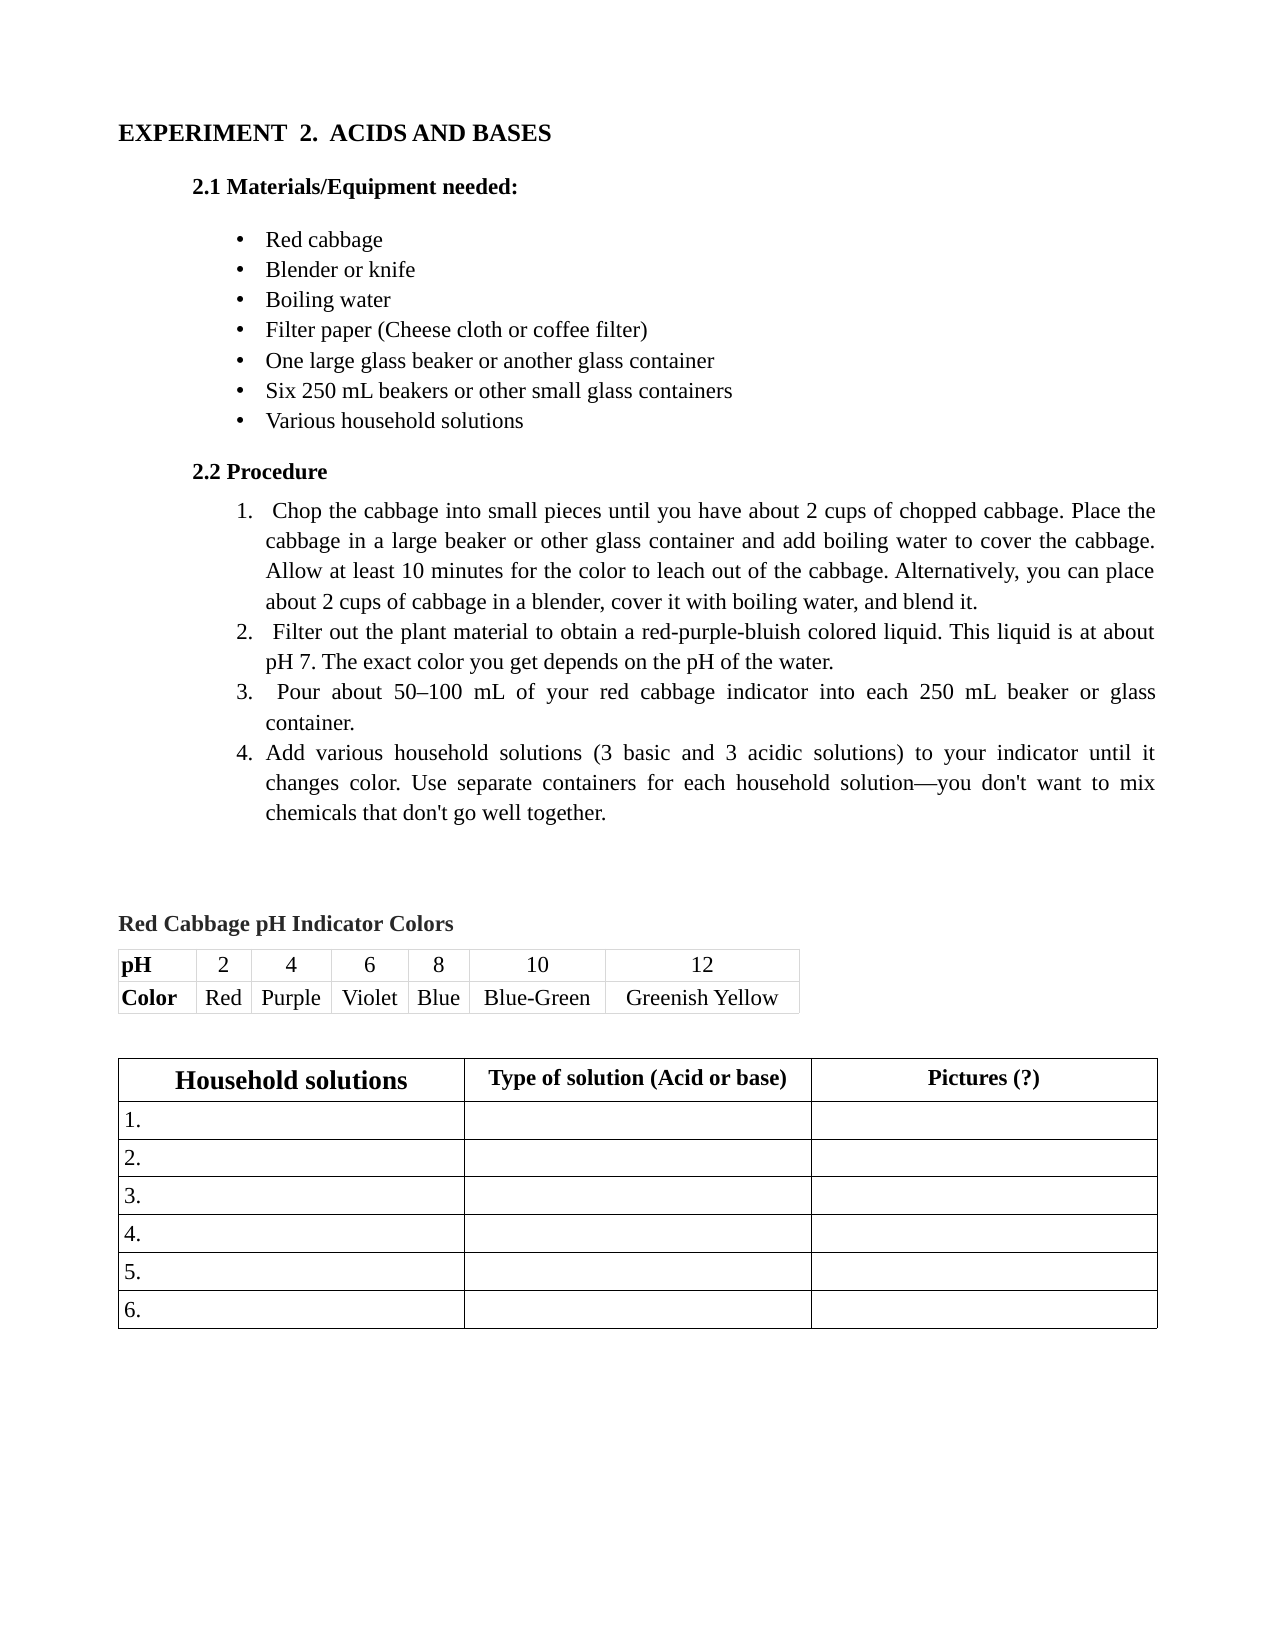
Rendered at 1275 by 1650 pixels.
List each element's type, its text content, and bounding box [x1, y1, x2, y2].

list Various household solutions [236, 407, 1157, 433]
list Add various household solutions (3 basic and 3 acidic solutions) to your indicator until it changes color. Use separate containers for each household solution—you don't want to mix chemicals that don't go well together. [236, 739, 1157, 826]
list Filter out the plant material to obtain a red-purple-bluish colored liquid. This liquid is at about pH 7. The exact color you get depends on the pH of the water. [236, 618, 1157, 674]
table_cell 1. [119, 1102, 464, 1138]
text EXPERIMENT 2. ACIDS AND BASES [118, 118, 1157, 147]
table_cell [465, 1102, 811, 1138]
table_header pH [119, 950, 196, 981]
table_cell [812, 1140, 1157, 1176]
table_cell [812, 1291, 1157, 1328]
table_header Household solutions [119, 1059, 464, 1101]
table_cell 6. [119, 1291, 464, 1328]
table_cell Violet [332, 982, 408, 1013]
table_cell 5. [119, 1253, 464, 1290]
table_header Type of solution (Acid or base) [465, 1059, 811, 1101]
table_cell 2. [119, 1140, 464, 1176]
table_cell [465, 1177, 811, 1214]
table_header Pictures (?) [812, 1059, 1157, 1101]
list Six 250 mL beakers or other small glass containers [236, 377, 1157, 403]
table_header 12 [606, 950, 799, 981]
table_cell [812, 1253, 1157, 1290]
table_cell Purple [252, 982, 331, 1013]
list One large glass beaker or another glass container [236, 347, 1157, 373]
list Boiling water [236, 286, 1157, 313]
table_cell Red [197, 982, 251, 1013]
table_header 2 [197, 950, 251, 981]
table_cell [465, 1140, 811, 1176]
list Blender or knife [236, 256, 1157, 282]
list Pour about 50–100 mL of your red cabbage indicator into each 250 mL beaker or glass container. [236, 678, 1157, 735]
table_cell Blue-Green [470, 982, 605, 1013]
list Chop the cabbage into small pieces until you have about 2 cups of chopped cabbage. Place the cabbage in a large beaker or other glass container and add boiling water to cover the cabbage. Allow at least 10 minutes for the color to leach out of the cabbage. Alternatively, you can place about 2 cups of cabbage in a blender, cover it with boiling water, and blend it. [236, 497, 1157, 614]
table_cell [812, 1102, 1157, 1138]
subtitle 2.2 Procedure [192, 458, 1157, 484]
table_header 8 [409, 950, 469, 981]
text 2.1 Materials/Equipment needed: [118, 173, 1157, 199]
table_cell [465, 1291, 811, 1328]
table_header 10 [470, 950, 605, 981]
table_cell Blue [409, 982, 469, 1013]
subtitle Red Cabbage pH Indicator Colors [118, 909, 1157, 936]
table_cell [812, 1177, 1157, 1214]
table_cell [465, 1253, 811, 1290]
table_cell 4. [119, 1215, 464, 1252]
table_cell 3. [119, 1177, 464, 1214]
table_cell Color [119, 982, 196, 1013]
table_header 6 [332, 950, 408, 981]
list Filter paper (Cheese cloth or coffee filter) [236, 317, 1157, 343]
table_cell Greenish Yellow [606, 982, 799, 1013]
table_cell [812, 1215, 1157, 1252]
list Red cabbage [236, 226, 1157, 252]
table_cell [465, 1215, 811, 1252]
table_header 4 [252, 950, 331, 981]
